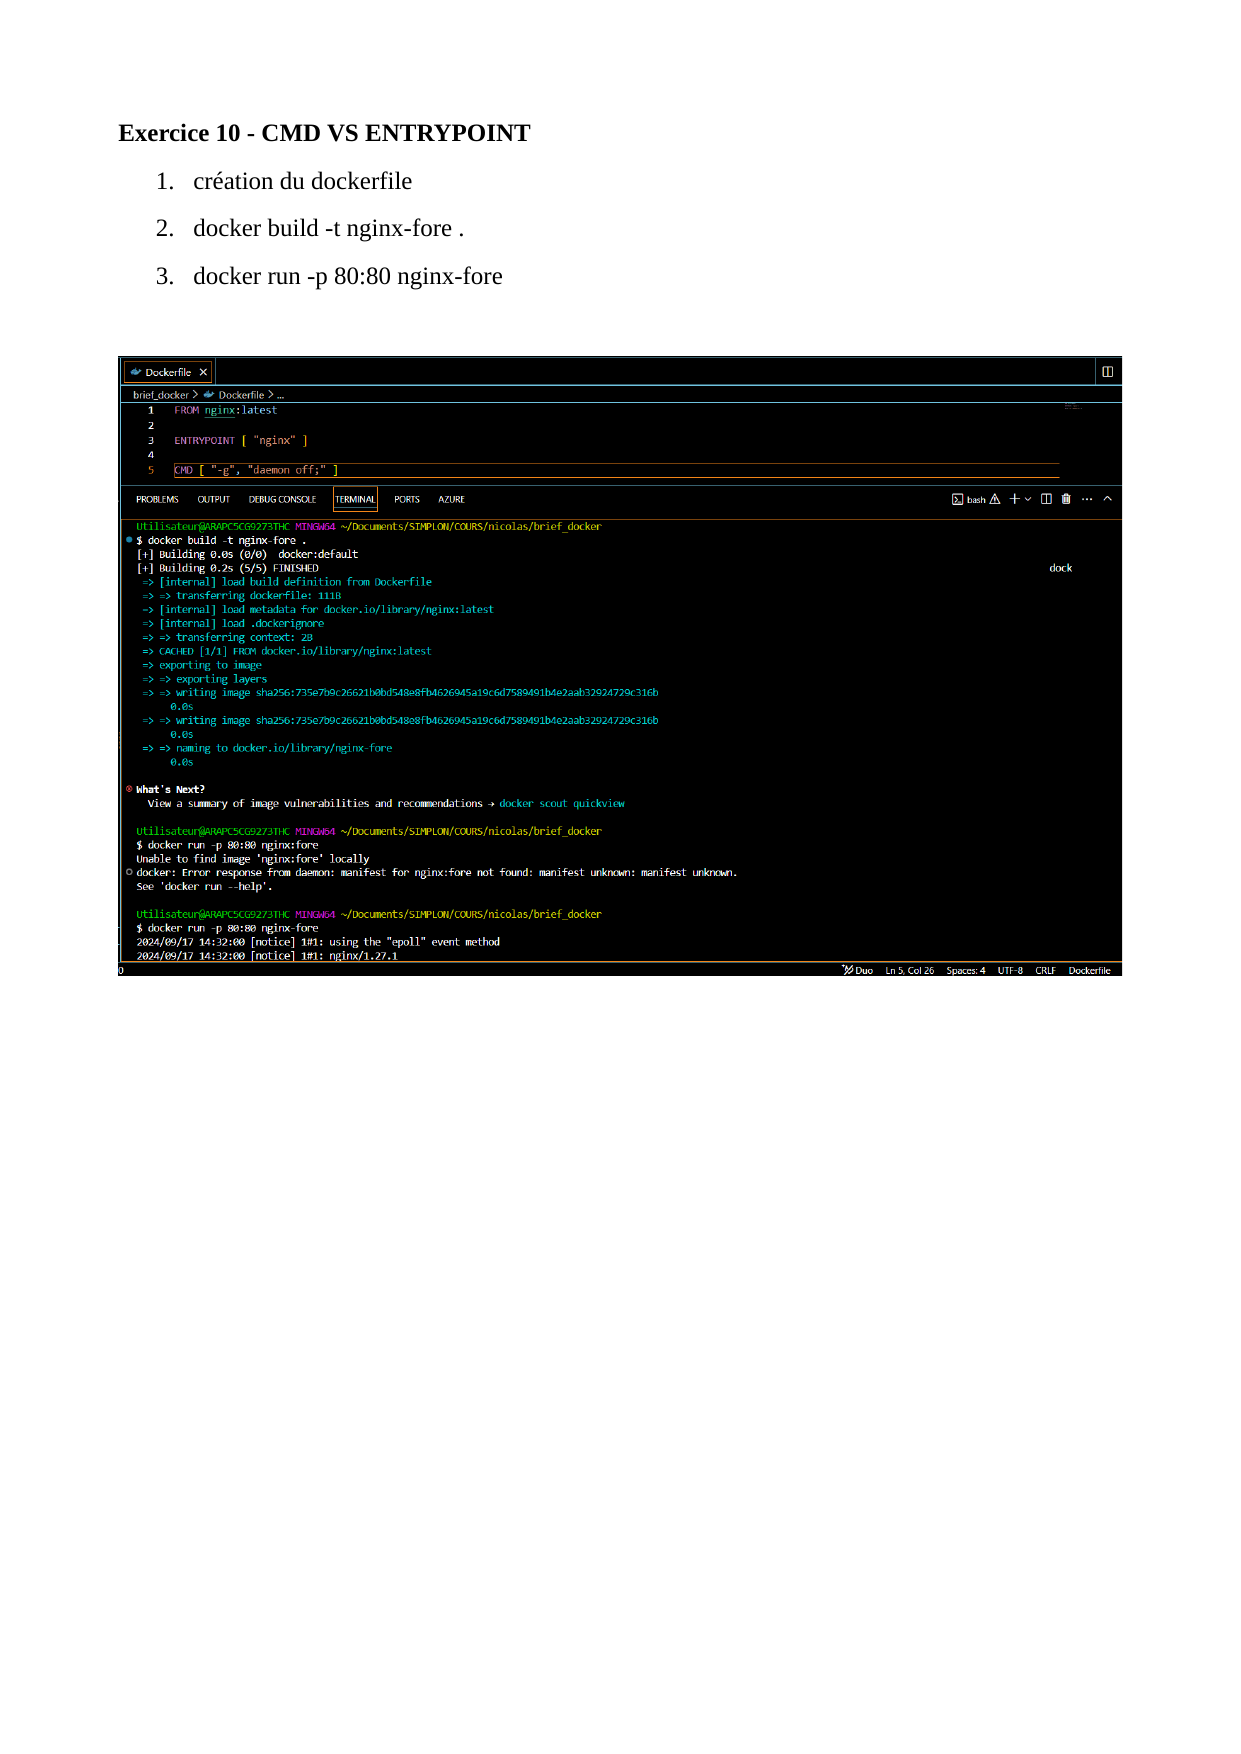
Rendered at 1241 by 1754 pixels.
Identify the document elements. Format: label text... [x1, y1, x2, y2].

list création du dockerfile [156, 166, 1122, 194]
list docker run -p 80:80 nginx-fore [156, 261, 1122, 290]
list docker build -t nginx-fore . [156, 213, 1122, 242]
picture [118, 356, 1123, 976]
text Exercice 10 - CMD VS ENTRYPOINT [118, 118, 1122, 147]
